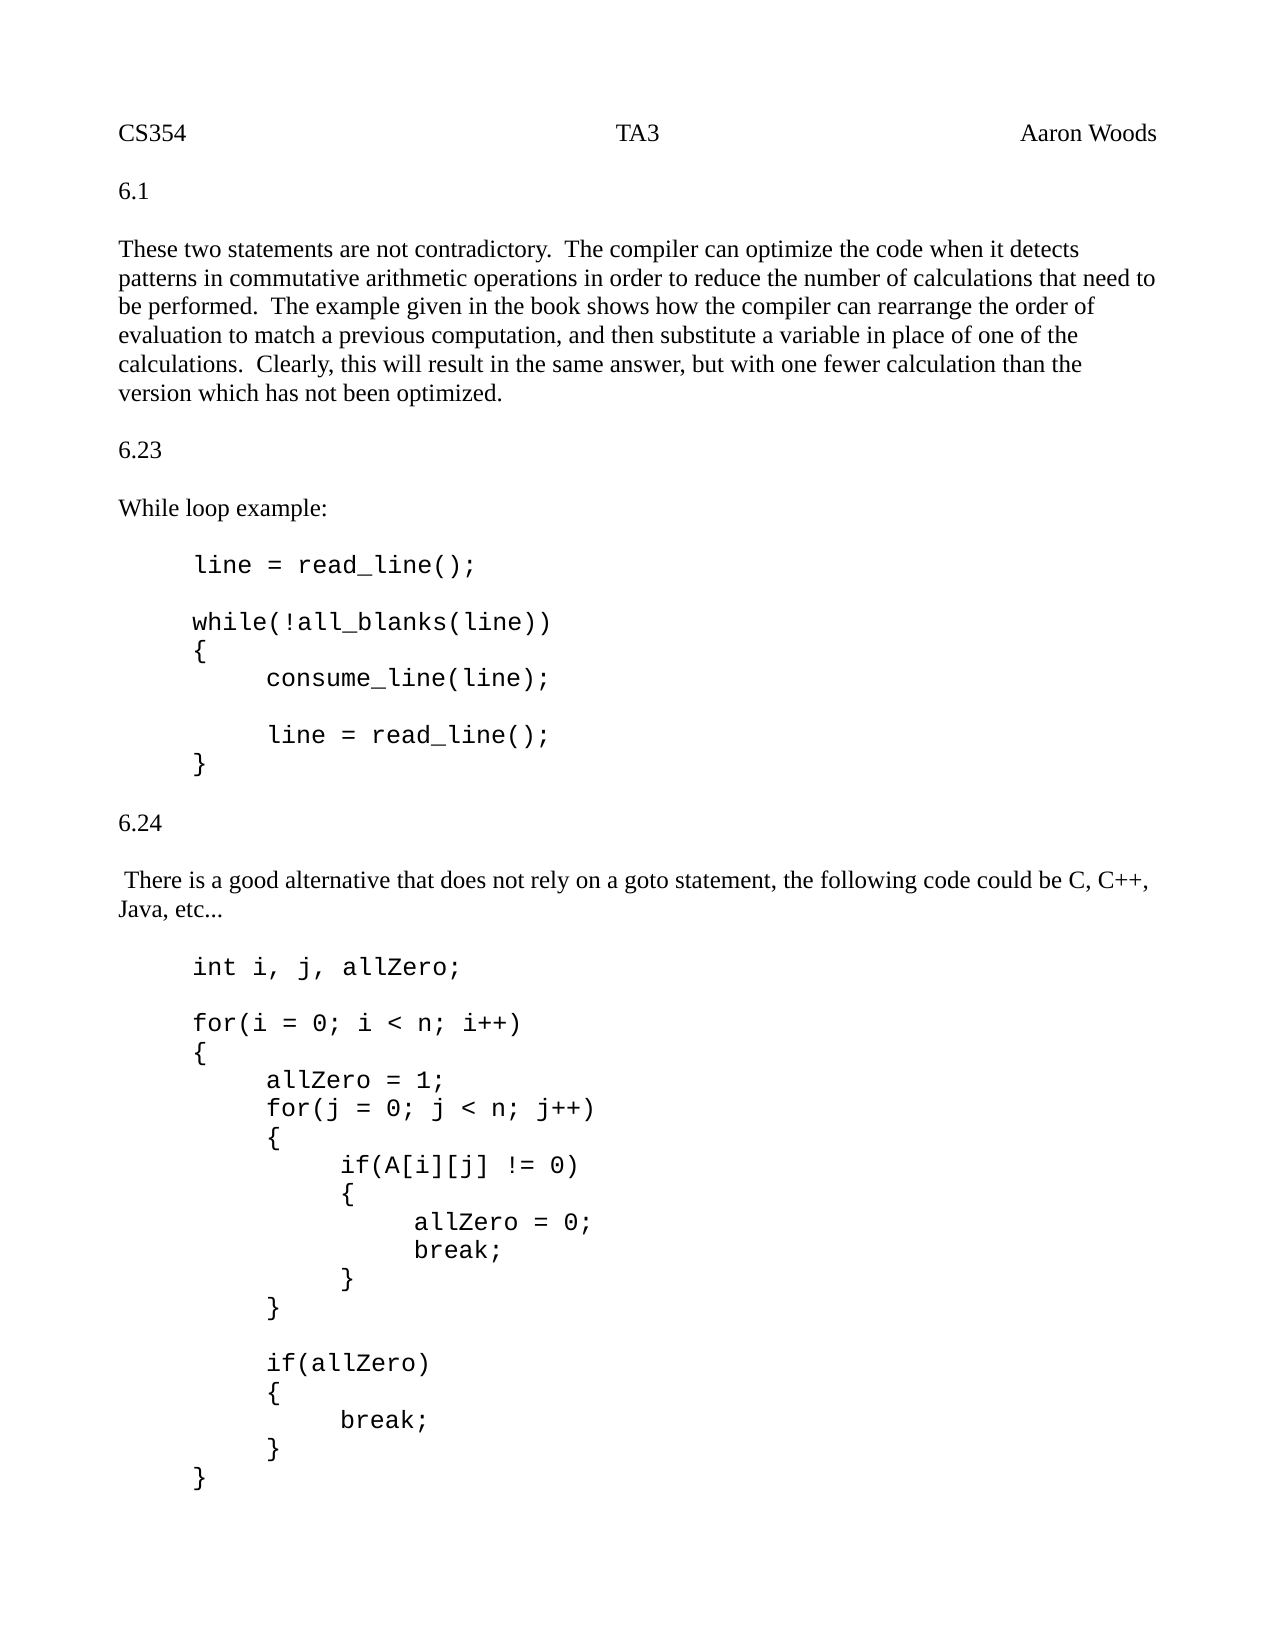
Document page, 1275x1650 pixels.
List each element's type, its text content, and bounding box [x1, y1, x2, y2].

text if(A[i][j] != 0) [118, 1153, 1157, 1181]
text consume_line(line); [118, 666, 1157, 694]
text 6.1 [118, 176, 1157, 205]
text { [118, 1124, 1157, 1153]
text allZero = 0; [118, 1209, 1157, 1238]
text for(i = 0; i < n; i++) [118, 1011, 1157, 1039]
text break; [118, 1408, 1157, 1436]
text } [118, 1294, 1157, 1323]
text { [118, 1379, 1157, 1408]
text { [118, 638, 1157, 666]
text } [118, 751, 1157, 779]
text line = read_line(); [118, 550, 1157, 581]
text line = read_line(); [118, 723, 1157, 751]
text { [118, 1039, 1157, 1068]
text { [118, 1181, 1157, 1209]
text 6.24 [118, 808, 1157, 837]
text if(allZero) [118, 1351, 1157, 1379]
text break; [118, 1238, 1157, 1266]
text These two statements are not contradictory. The compiler can optimize the code when it detects patterns in commutative arithmetic operations in order to reduce the number of calculations that need to be performed. The example given in the book shows how the compiler can rearrange the order of evaluation to match a previous computation, and then substitute a variable in place of one of the calculations. Clearly, this will result in the same answer, but with one fewer calculation than the version which has not been optimized. [118, 234, 1157, 406]
text } [118, 1266, 1157, 1294]
text for(j = 0; j < n; j++) [118, 1096, 1157, 1124]
text allZero = 1; [118, 1068, 1157, 1096]
text } [118, 1436, 1157, 1464]
text While loop example: [118, 493, 1157, 521]
text while(!all_blanks(line)) [118, 609, 1157, 638]
text int i, j, allZero; [118, 952, 1157, 983]
text } [118, 1464, 1157, 1493]
text 6.23 [118, 435, 1157, 464]
text There is a good alternative that does not rely on a goto statement, the following code could be C, C++, Java, etc... [118, 866, 1157, 923]
